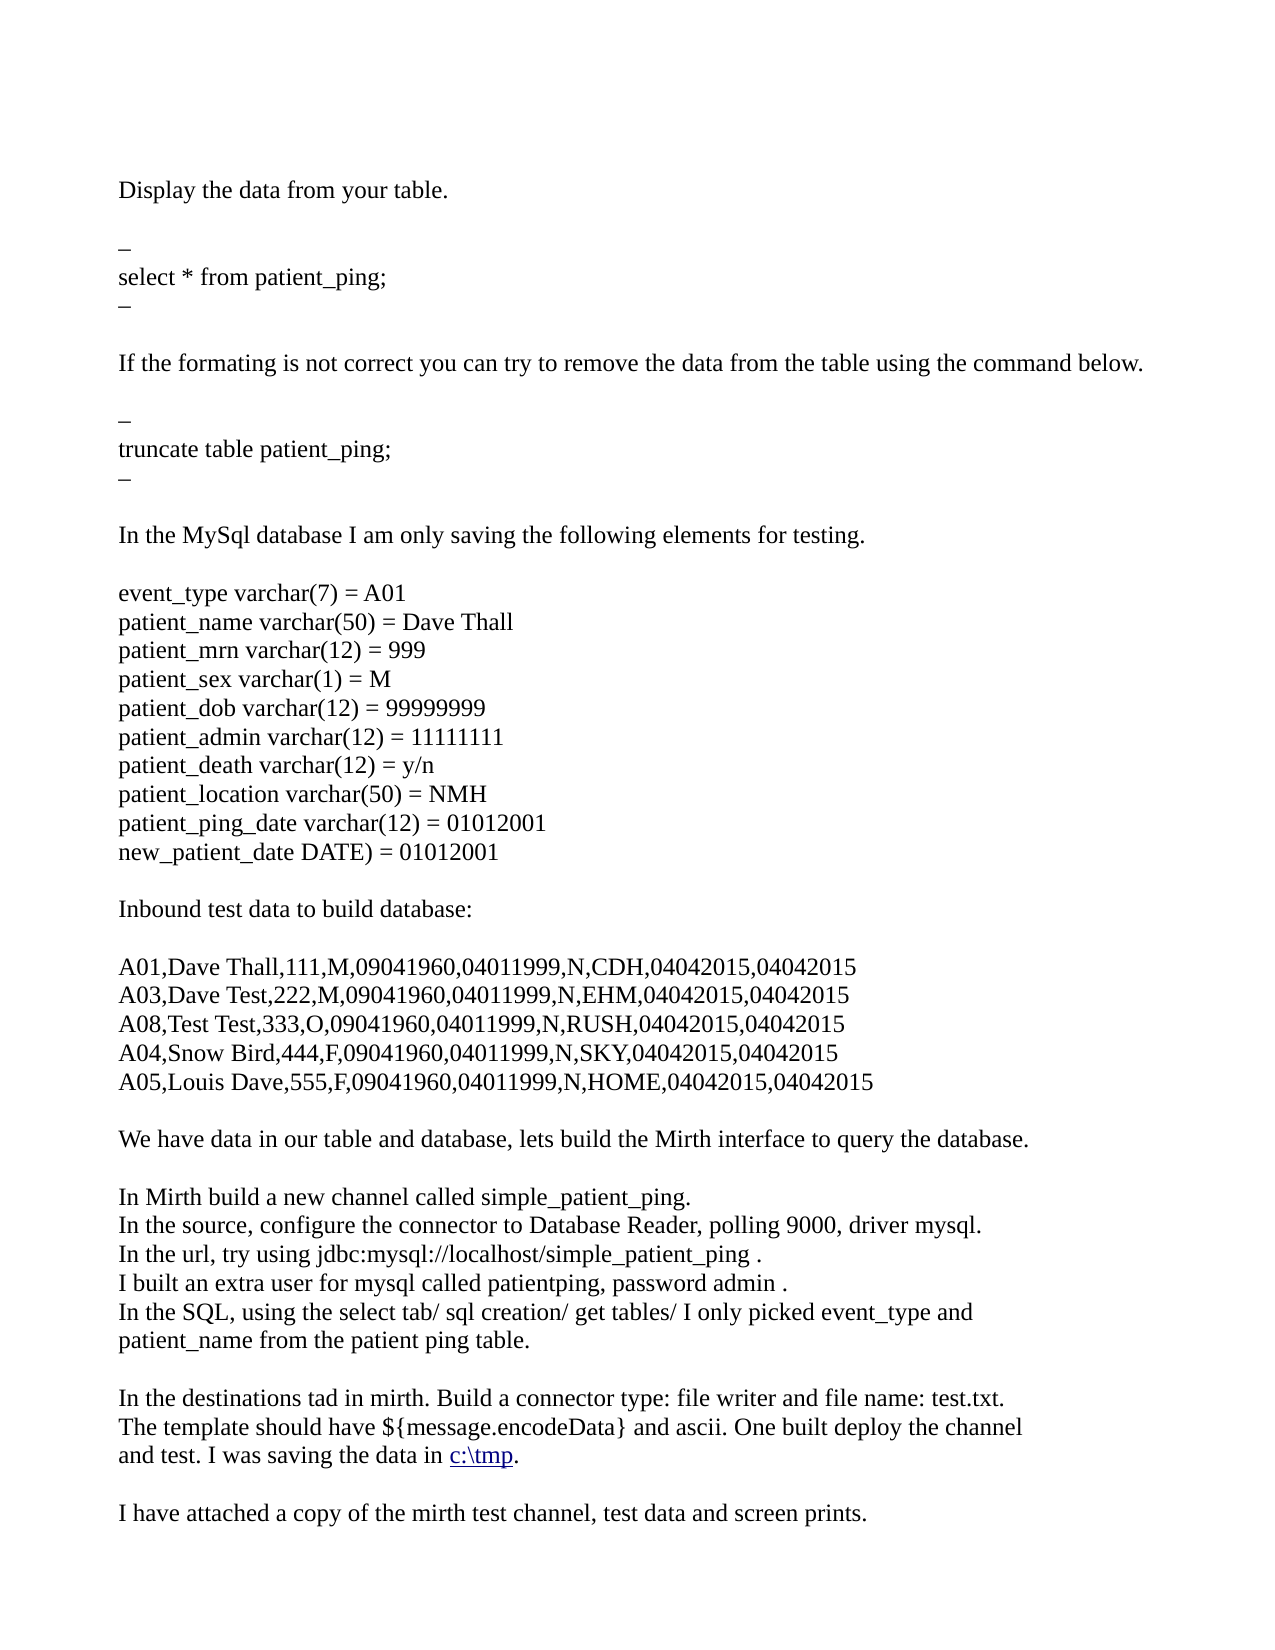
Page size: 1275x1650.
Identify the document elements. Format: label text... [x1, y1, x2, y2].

text A08,Test Test,333,O,09041960,04011999,N,RUSH,04042015,04042015 [118, 1009, 1157, 1038]
text Display the data from your table. [118, 176, 1157, 204]
text I built an extra user for mysql called patientping, password admin . [118, 1268, 1157, 1297]
text patient_dob varchar(12) = 99999999 [118, 693, 1157, 722]
text A05,Louis Dave,555,F,09041960,04011999,N,HOME,04042015,04042015 [118, 1067, 1157, 1096]
text patient_mrn varchar(12) = 999 [118, 636, 1157, 664]
text patient_death varchar(12) = y/n [118, 751, 1157, 779]
text A03,Dave Test,222,M,09041960,04011999,N,EHM,04042015,04042015 [118, 981, 1157, 1009]
text patient_name varchar(50) = Dave Thall [118, 607, 1157, 636]
text event_type varchar(7) = A01 [118, 578, 1157, 607]
text I have attached a copy of the mirth test channel, test data and screen prints. [118, 1498, 1157, 1527]
text A04,Snow Bird,444,F,09041960,04011999,N,SKY,04042015,04042015 [118, 1038, 1157, 1067]
text In the source, configure the connector to Database Reader, polling 9000, driver mysql. [118, 1211, 1157, 1239]
text A01,Dave Thall,111,M,09041960,04011999,N,CDH,04042015,04042015 [118, 952, 1157, 981]
text The template should have ${message.encodeData} and ascii. One built deploy the channel [118, 1412, 1157, 1441]
text select * from patient_ping; [118, 262, 1157, 291]
text In the MySql database I am only saving the following elements for testing. [118, 521, 1157, 549]
text truncate table patient_ping; [118, 434, 1157, 463]
text patient_admin varchar(12) = 11111111 [118, 722, 1157, 751]
text new_patient_date DATE) = 01012001 [118, 837, 1157, 866]
text In the destinations tad in mirth. Build a connector type: file writer and file name: test.txt. [118, 1383, 1157, 1412]
text – [118, 291, 1157, 319]
text In the url, try using jdbc:mysql://localhost/simple_patient_ping . [118, 1239, 1157, 1268]
text – [118, 463, 1157, 492]
text In the SQL, using the select tab/ sql creation/ get tables/ I only picked event_type and [118, 1297, 1157, 1326]
text patient_location varchar(50) = NMH [118, 779, 1157, 808]
text patient_sex varchar(1) = M [118, 664, 1157, 693]
text – [118, 406, 1157, 434]
text and test. I was saving the data in c:\tmp. [118, 1441, 1157, 1469]
text In Mirth build a new channel called simple_patient_ping. [118, 1182, 1157, 1211]
text If the formating is not correct you can try to remove the data from the table using the command below. [118, 348, 1157, 377]
text patient_name from the patient ping table. [118, 1326, 1157, 1354]
text Inbound test data to build database: [118, 894, 1157, 923]
text We have data in our table and database, lets build the Mirth interface to query the database. [118, 1124, 1157, 1153]
text patient_ping_date varchar(12) = 01012001 [118, 808, 1157, 837]
text – [118, 233, 1157, 262]
